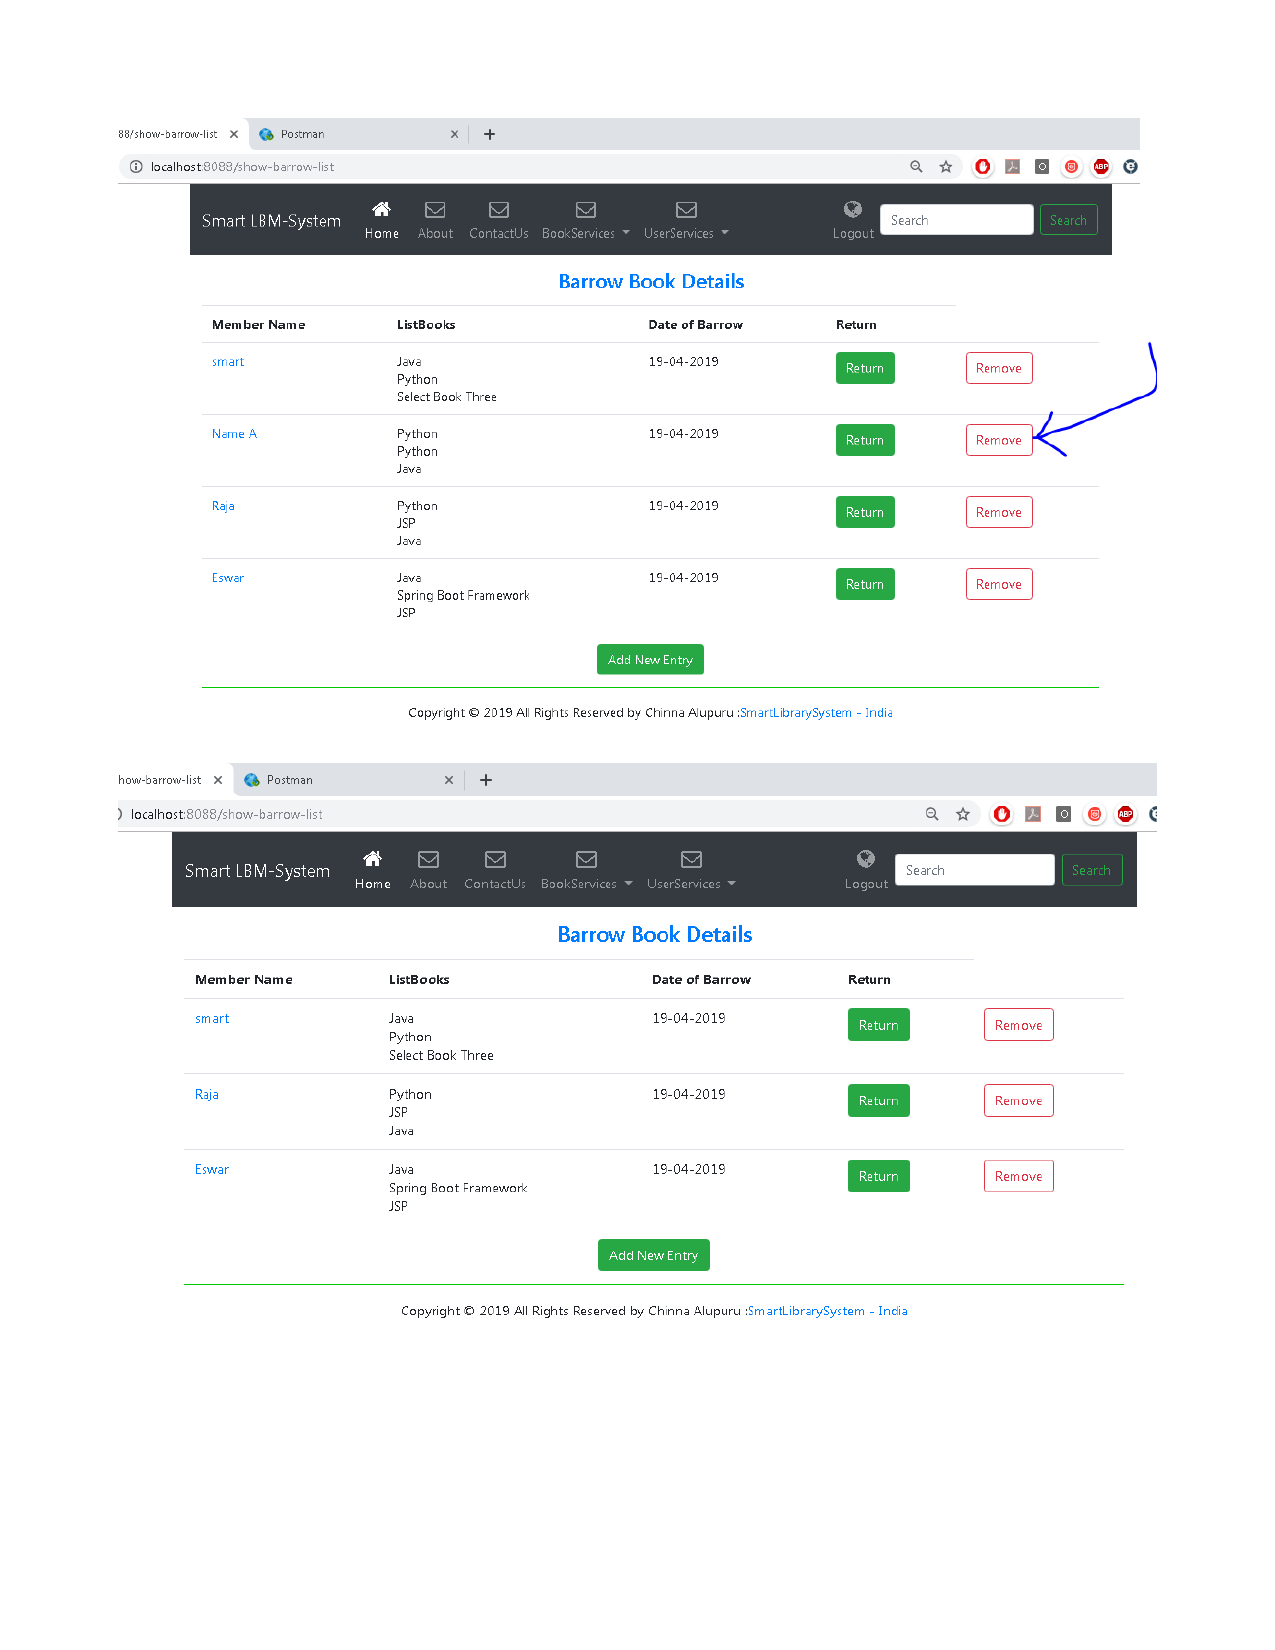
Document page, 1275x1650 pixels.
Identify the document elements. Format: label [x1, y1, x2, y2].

picture [118, 763, 1157, 1344]
picture [118, 118, 1157, 735]
